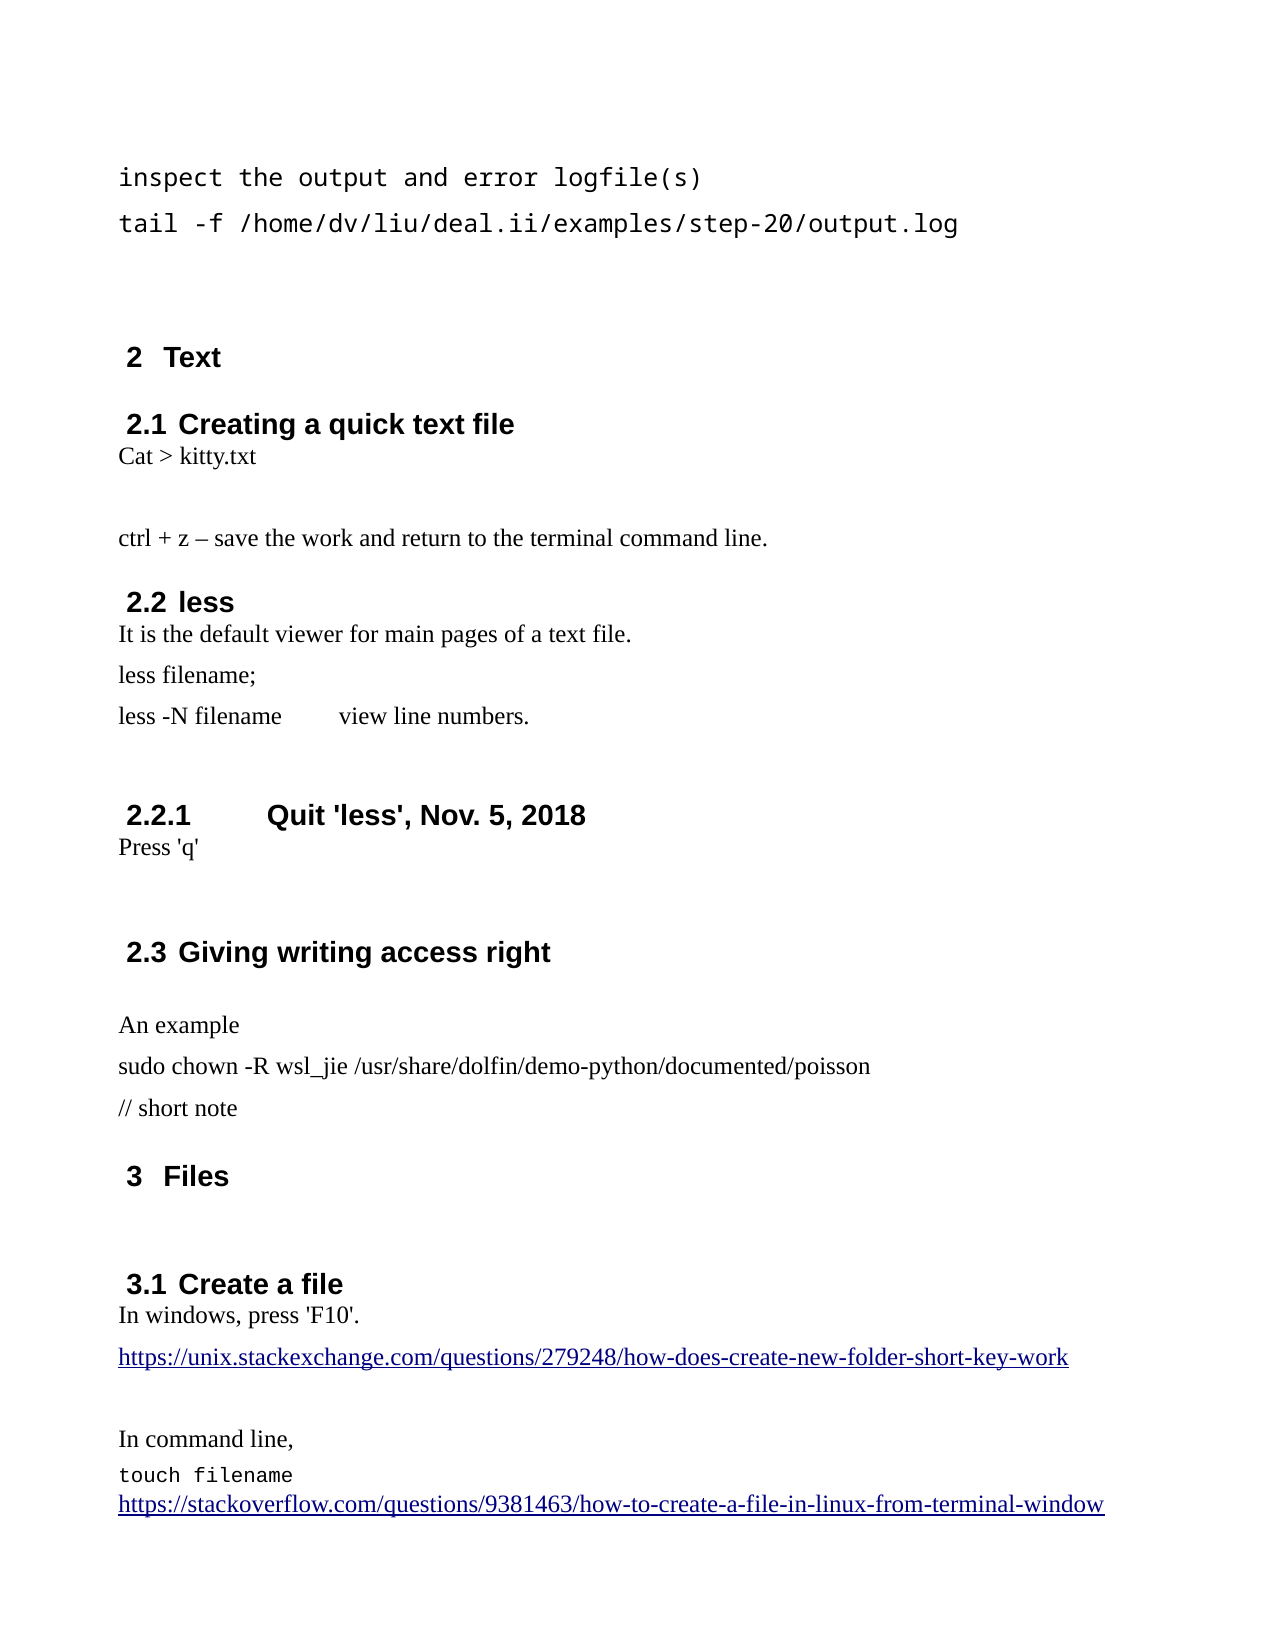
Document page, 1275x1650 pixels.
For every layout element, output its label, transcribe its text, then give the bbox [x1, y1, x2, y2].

text In windows, press 'F10'. [118, 1301, 1157, 1329]
subtitle Files [118, 1159, 1157, 1192]
text less -N filename view line numbers. [118, 701, 1157, 730]
subtitle Creating a quick text file [118, 407, 1157, 441]
text https://stackoverflow.com/questions/9381463/how-to-create-a-file-in-linux-from-terminal-window [118, 1489, 1157, 1518]
text less filename; [118, 660, 1157, 689]
text tail -f /home/dv/liu/deal.ii/examples/step-20/output.log [118, 206, 1157, 303]
subtitle Giving writing access right [118, 935, 1157, 969]
text touch filename [118, 1466, 1157, 1489]
text In command line, [118, 1424, 1157, 1453]
text inspect the output and error logfile(s) [118, 159, 1157, 193]
text Press 'q' [118, 832, 1157, 861]
text // short note [118, 1093, 1157, 1121]
text ctrl + z – save the work and return to the terminal command line. [118, 523, 1157, 552]
subtitle Quit 'less', Nov. 5, 2018 [118, 798, 1157, 832]
text https://unix.stackexchange.com/questions/279248/how-does-create-new-folder-short-key-work [118, 1342, 1157, 1371]
text An example [118, 1010, 1157, 1039]
subtitle Create a file [118, 1267, 1157, 1301]
text It is the default viewer for main pages of a text file. [118, 619, 1157, 648]
text Cat > kitty.txt [118, 441, 1157, 469]
text sudo chown -R wsl_jie /usr/share/dolfin/demo-python/documented/poisson [118, 1051, 1157, 1080]
text [118, 118, 1157, 147]
subtitle Text [118, 340, 1157, 374]
subtitle less [118, 585, 1157, 619]
